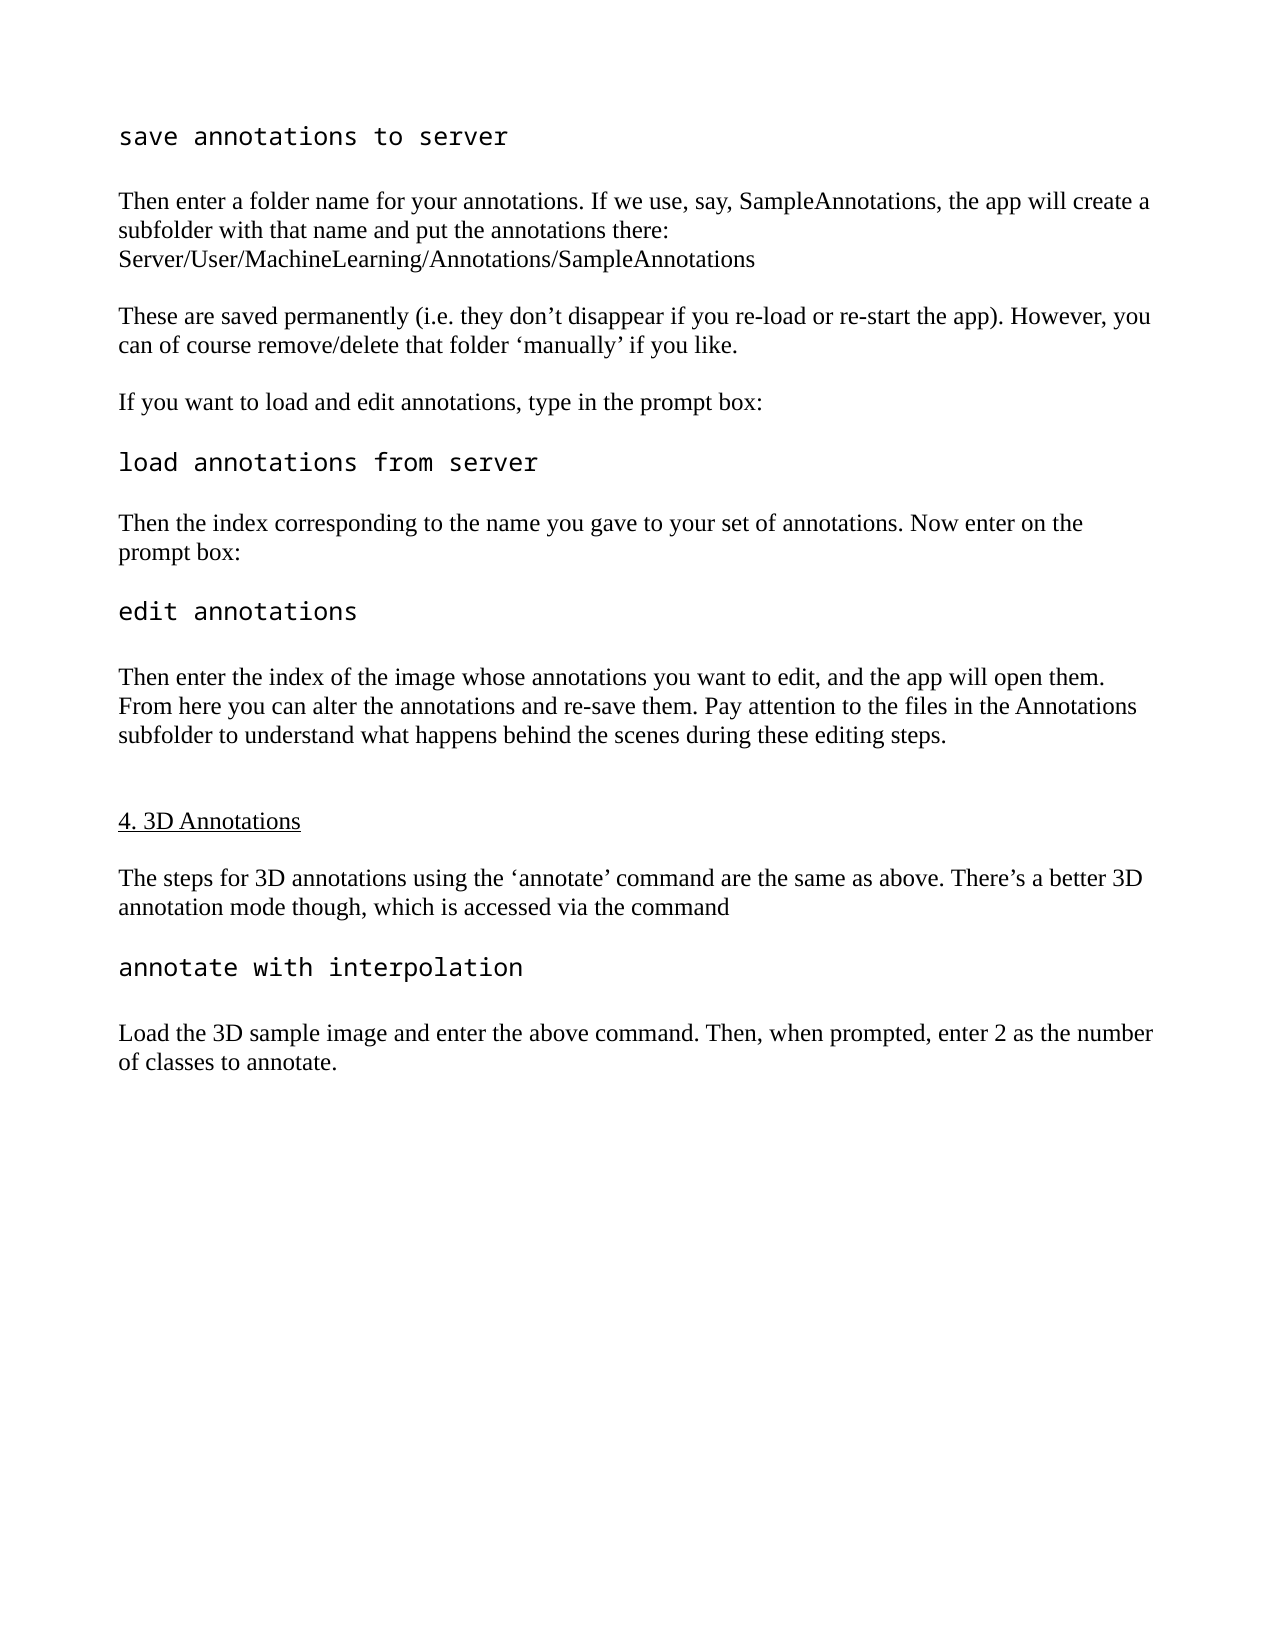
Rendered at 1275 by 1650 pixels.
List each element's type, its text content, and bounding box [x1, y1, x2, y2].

text edit annotations [118, 594, 1157, 628]
text If you want to load and edit annotations, type in the prompt box: [118, 387, 1157, 416]
text Then the index corresponding to the name you gave to your set of annotations. Now enter on the prompt box: [118, 508, 1157, 565]
text Then enter a folder name for your annotations. If we use, say, SampleAnnotations, the app will create a subfolder with that name and put the annotations there: Server/User/MachineLearning/Annotations/SampleAnnotations [118, 186, 1157, 272]
text These are saved permanently (i.e. they don’t disappear if you re-load or re-start the app). However, you can of course remove/delete that folder ‘manually’ if you like. [118, 301, 1157, 359]
text The steps for 3D annotations using the ‘annotate’ command are the same as above. There’s a better 3D annotation mode though, which is accessed via the command [118, 863, 1157, 921]
text Load the 3D sample image and enter the above command. Then, when prompted, enter 2 as the number of classes to annotate. [118, 1018, 1157, 1075]
text annotate with interpolation [118, 950, 1157, 984]
text 4. 3D Annotations [118, 806, 1157, 835]
text load annotations from server [118, 445, 1157, 479]
text save annotations to server [118, 118, 1157, 152]
text Then enter the index of the image whose annotations you want to edit, and the app will open them. From here you can alter the annotations and re-save them. Pay attention to the files in the Annotations subfolder to understand what happens behind the scenes during these editing steps. [118, 662, 1157, 748]
